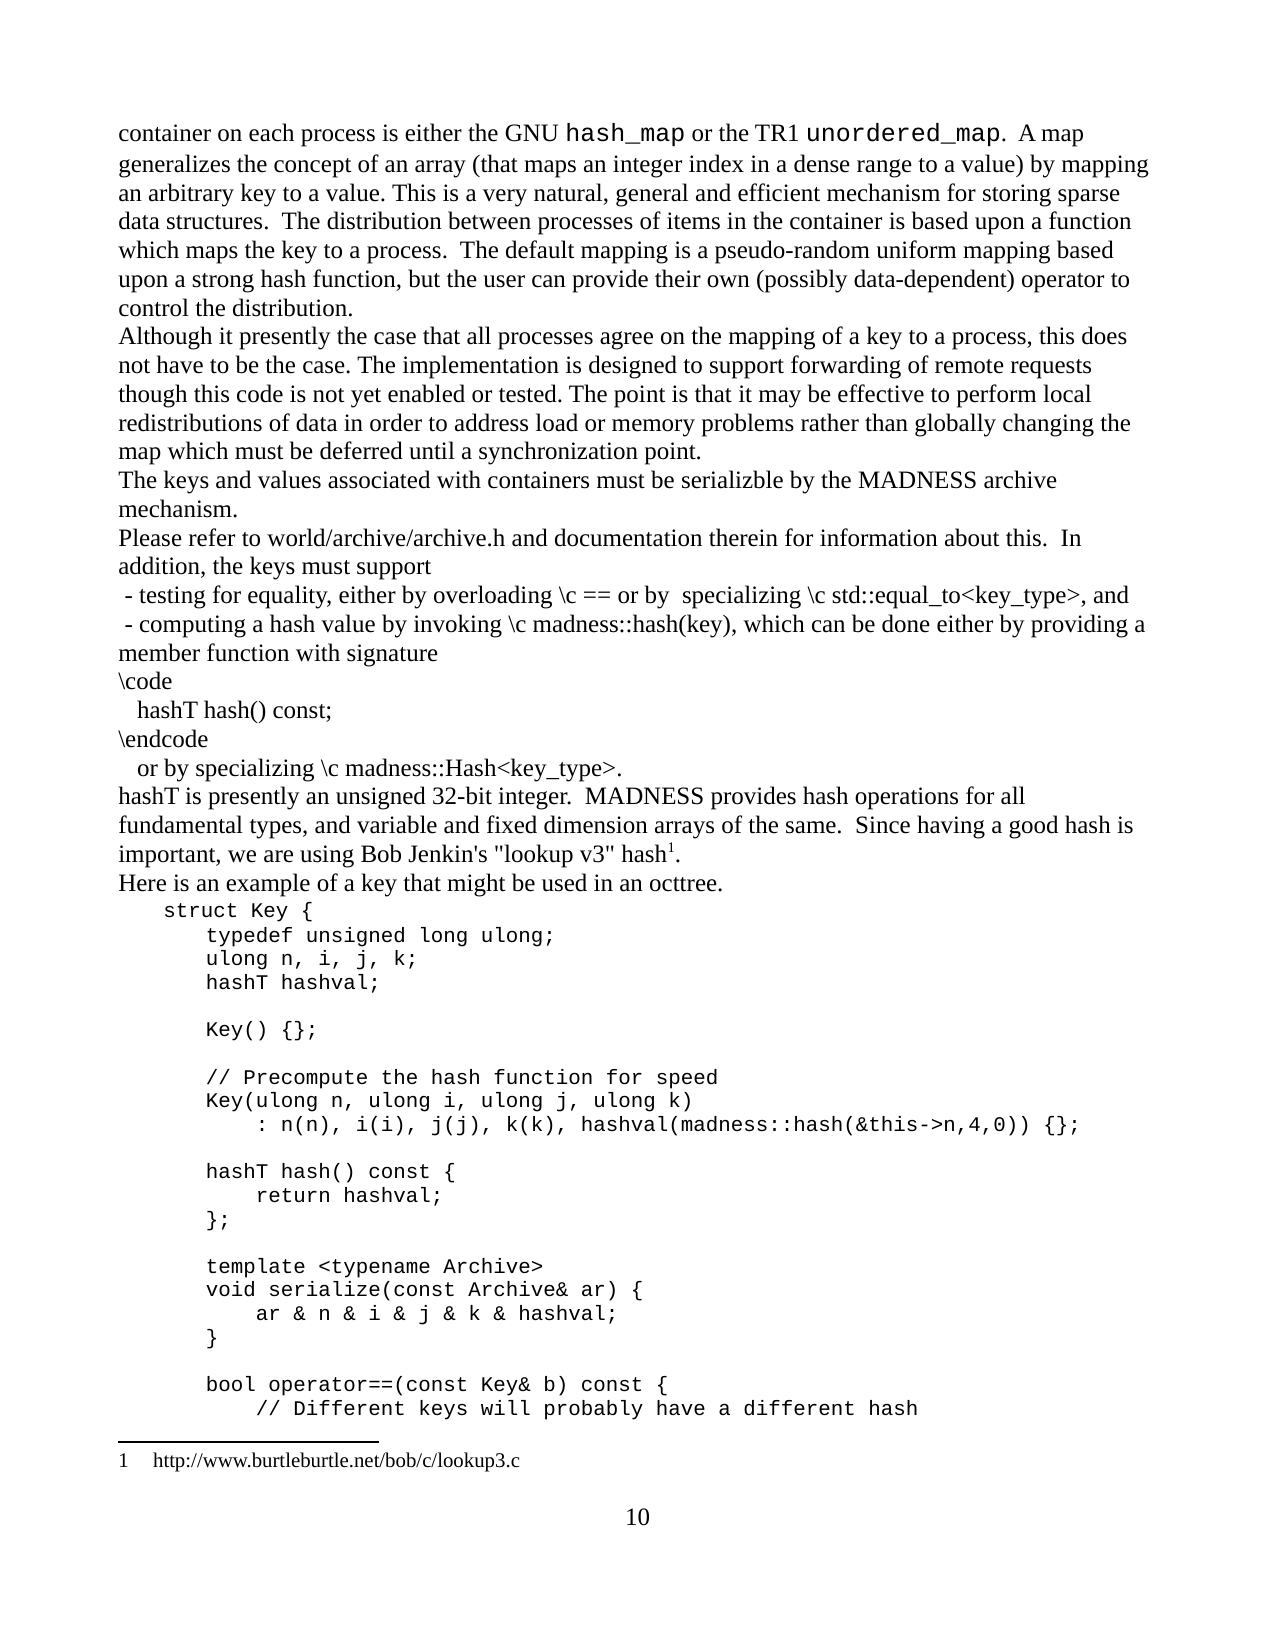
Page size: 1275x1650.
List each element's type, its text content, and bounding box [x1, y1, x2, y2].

text bool operator==(const Key& b) const { [118, 1374, 1157, 1398]
text http://www.burtleburtle.net/bob/c/lookup3.c [118, 1448, 1157, 1472]
text : n(n), i(i), j(j), k(k), hashval(madness::hash(&this->n,4,0)) {}; [118, 1114, 1157, 1138]
text return hashval; [118, 1185, 1157, 1208]
text ar & n & i & j & k & hashval; [118, 1303, 1157, 1327]
text or by specializing \c madness::Hash<key_type>. [118, 753, 1157, 781]
text // Different keys will probably have a different hash [118, 1398, 1157, 1421]
text - computing a hash value by invoking \c madness::hash(key), which can be done either by providing a member function with signature [118, 609, 1157, 666]
text Please refer to world/archive/archive.h and documentation therein for information about this. In addition, the keys must support [118, 523, 1157, 580]
text hashT hashval; [118, 972, 1157, 996]
text void serialize(const Archive& ar) { [118, 1279, 1157, 1303]
text ulong n, i, j, k; [118, 948, 1157, 972]
text Although it presently the case that all processes agree on the mapping of a key to a process, this does not have to be the case. The implementation is designed to support forwarding of remote requests though this code is not yet enabled or tested. The point is that it may be effective to perform local redistributions of data in order to address load or memory problems rather than globally changing the map which must be deferred until a synchronization point. [118, 321, 1157, 465]
text Key() {}; [118, 1019, 1157, 1043]
text // Precompute the hash function for speed [118, 1067, 1157, 1090]
text \code [118, 666, 1157, 695]
text The keys and values associated with containers must be serializble by the MADNESS archive mechanism. [118, 465, 1157, 523]
text hashT hash() const { [118, 1161, 1157, 1185]
text typedef unsigned long ulong; [118, 925, 1157, 948]
text }; [118, 1208, 1157, 1232]
text - testing for equality, either by overloading \c == or by specializing \c std::equal_to<key_type>, and [118, 580, 1157, 609]
text \endcode [118, 724, 1157, 753]
text struct Key { [118, 896, 1157, 925]
text Here is an example of a key that might be used in an octtree. [118, 868, 1157, 896]
text Key(ulong n, ulong i, ulong j, ulong k) [118, 1090, 1157, 1114]
text } [118, 1327, 1157, 1350]
text template <typename Archive> [118, 1256, 1157, 1279]
text hashT is presently an unsigned 32-bit integer. MADNESS provides hash operations for all fundamental types, and variable and fixed dimension arrays of the same. Since having a good hash is important, we are using Bob Jenkin's "lookup v3" hash. [118, 781, 1157, 868]
text hashT hash() const; [118, 695, 1157, 724]
text container on each process is either the GNU hash_map or the TR1 unordered_map. A map generalizes the concept of an array (that maps an integer index in a dense range to a value) by mapping an arbitrary key to a value. This is a very natural, general and efficient mechanism for storing sparse data structures. The distribution between processes of items in the container is based upon a function which maps the key to a process. The default mapping is a pseudo-random uniform mapping based upon a strong hash function, but the user can provide their own (possibly data-dependent) operator to control the distribution. [118, 118, 1157, 321]
